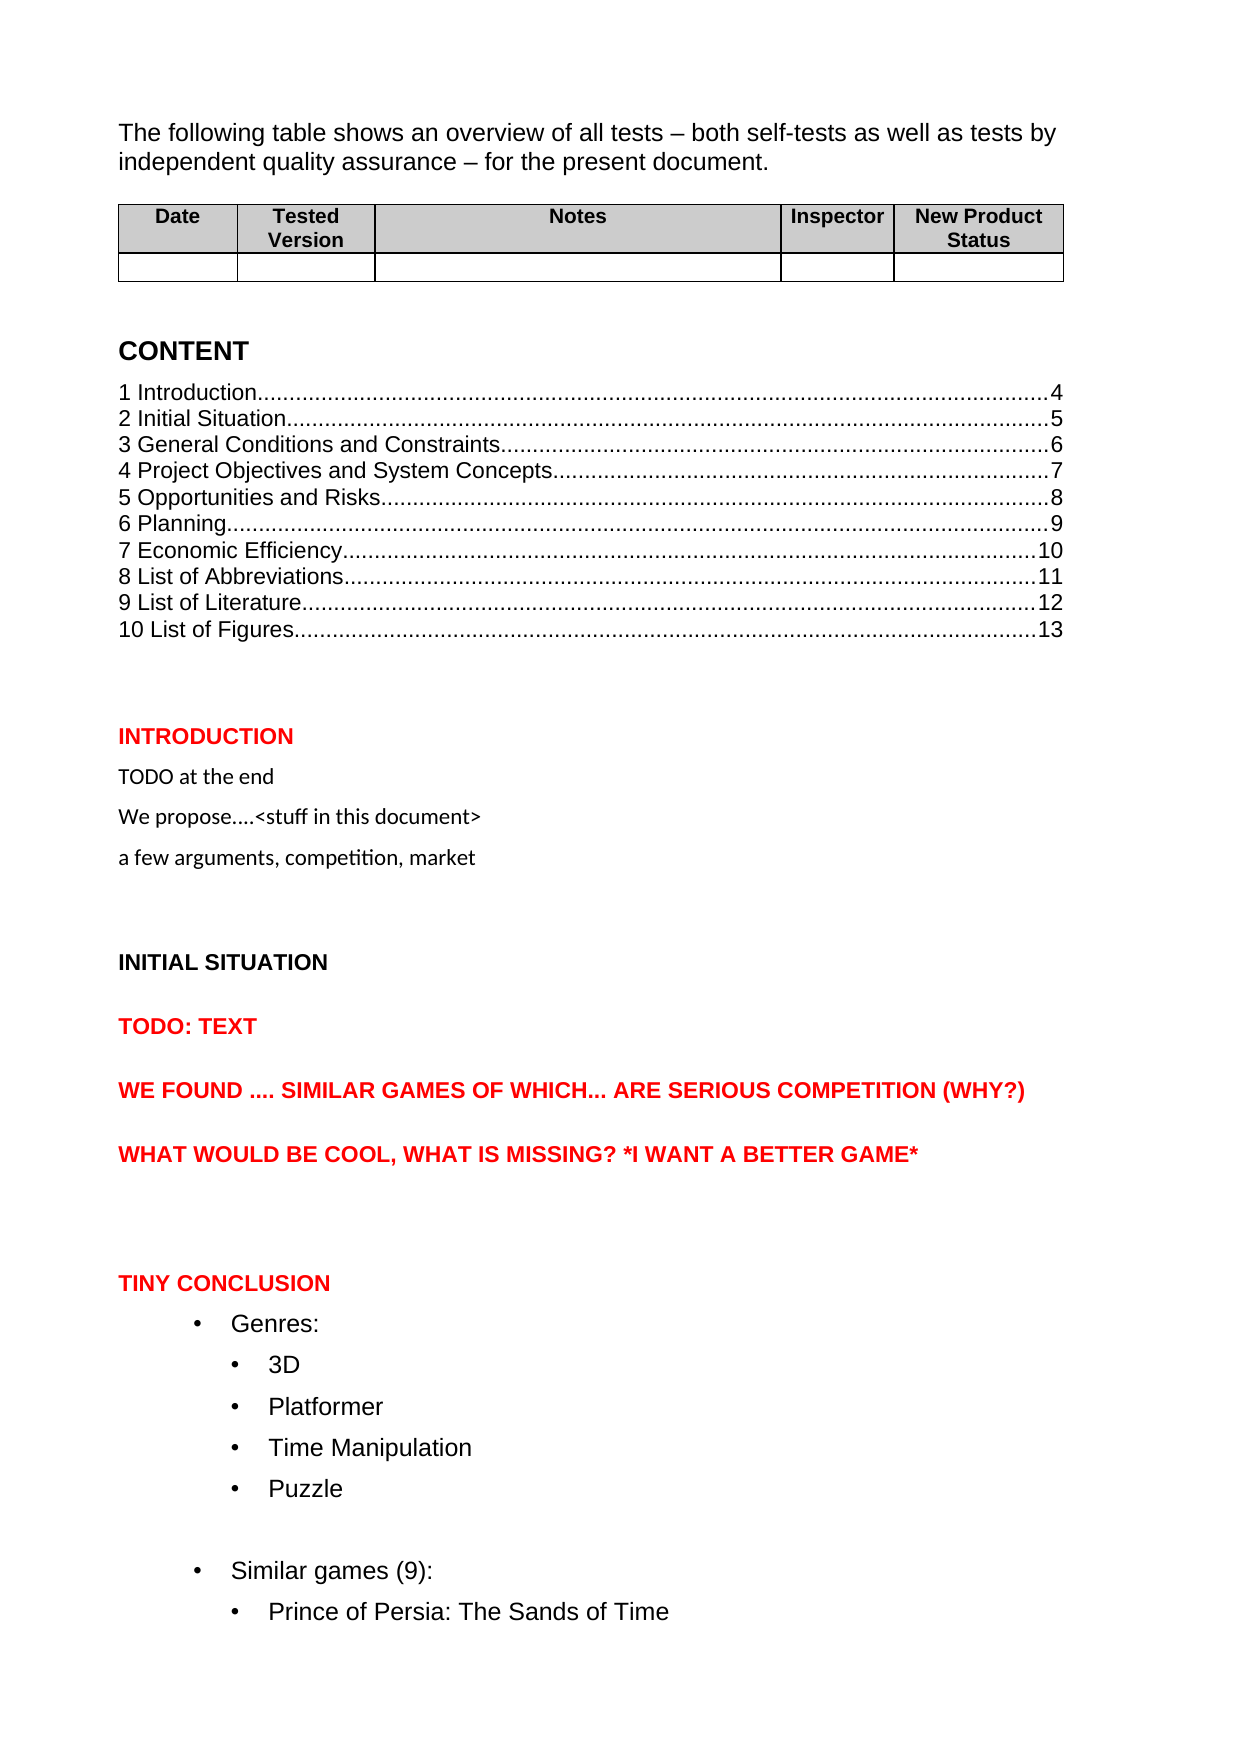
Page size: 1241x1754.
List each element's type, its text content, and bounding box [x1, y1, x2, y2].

table_cell [119, 254, 237, 281]
text TODO: Text [118, 1013, 1122, 1039]
text Initial Situation [118, 949, 1122, 975]
text 8 List of Abbreviations 11 [118, 563, 1122, 589]
table_cell [895, 254, 1063, 281]
text 7 Economic Efficiency 10 [118, 537, 1122, 563]
list Puzzle [231, 1474, 1122, 1503]
text The following table shows an overview of all tests – both self-tests as well as tests by independent quality assurance – for the present document. [118, 118, 1122, 176]
text 4 Project Objectives and System Concepts 7 [118, 457, 1122, 484]
table_header Date [119, 205, 237, 252]
text 6 Planning 9 [118, 510, 1122, 537]
list Platformer [231, 1391, 1122, 1420]
list Genres: [193, 1309, 1122, 1338]
text a few arguments, competition, market [118, 843, 1122, 871]
table_header Tested Version [238, 205, 374, 252]
table_header Inspector [782, 205, 893, 252]
list Similar games (9): [193, 1556, 1122, 1585]
text 2 Initial Situation 5 [118, 405, 1122, 431]
text we found .... similar games of which... are serious competition (Why?) [118, 1077, 1122, 1103]
text 10 List of Figures 13 [118, 616, 1122, 642]
text 9 List of Literature 12 [118, 589, 1122, 616]
text 3 General Conditions and Constraints 6 [118, 431, 1122, 457]
table_header Notes [376, 205, 780, 252]
list Time Manipulation [231, 1433, 1122, 1462]
text TODO at the end [118, 762, 1122, 790]
list 3D [231, 1350, 1122, 1379]
text We propose....<stuff in this document> [118, 802, 1122, 830]
text Content [118, 335, 1122, 366]
text Introduction [118, 723, 1122, 749]
table_header New Product Status [895, 205, 1063, 252]
table_cell [376, 254, 780, 281]
text Tiny conclusion [118, 1270, 1122, 1296]
list Prince of Persia: The Sands of Time [231, 1597, 1122, 1626]
table_cell [238, 254, 374, 281]
text 1 Introduction 4 [118, 378, 1122, 405]
text 5 Opportunities and Risks 8 [118, 484, 1122, 510]
table_cell [782, 254, 893, 281]
text What would be cool, what is missing? *I want a better game* [118, 1141, 1122, 1167]
